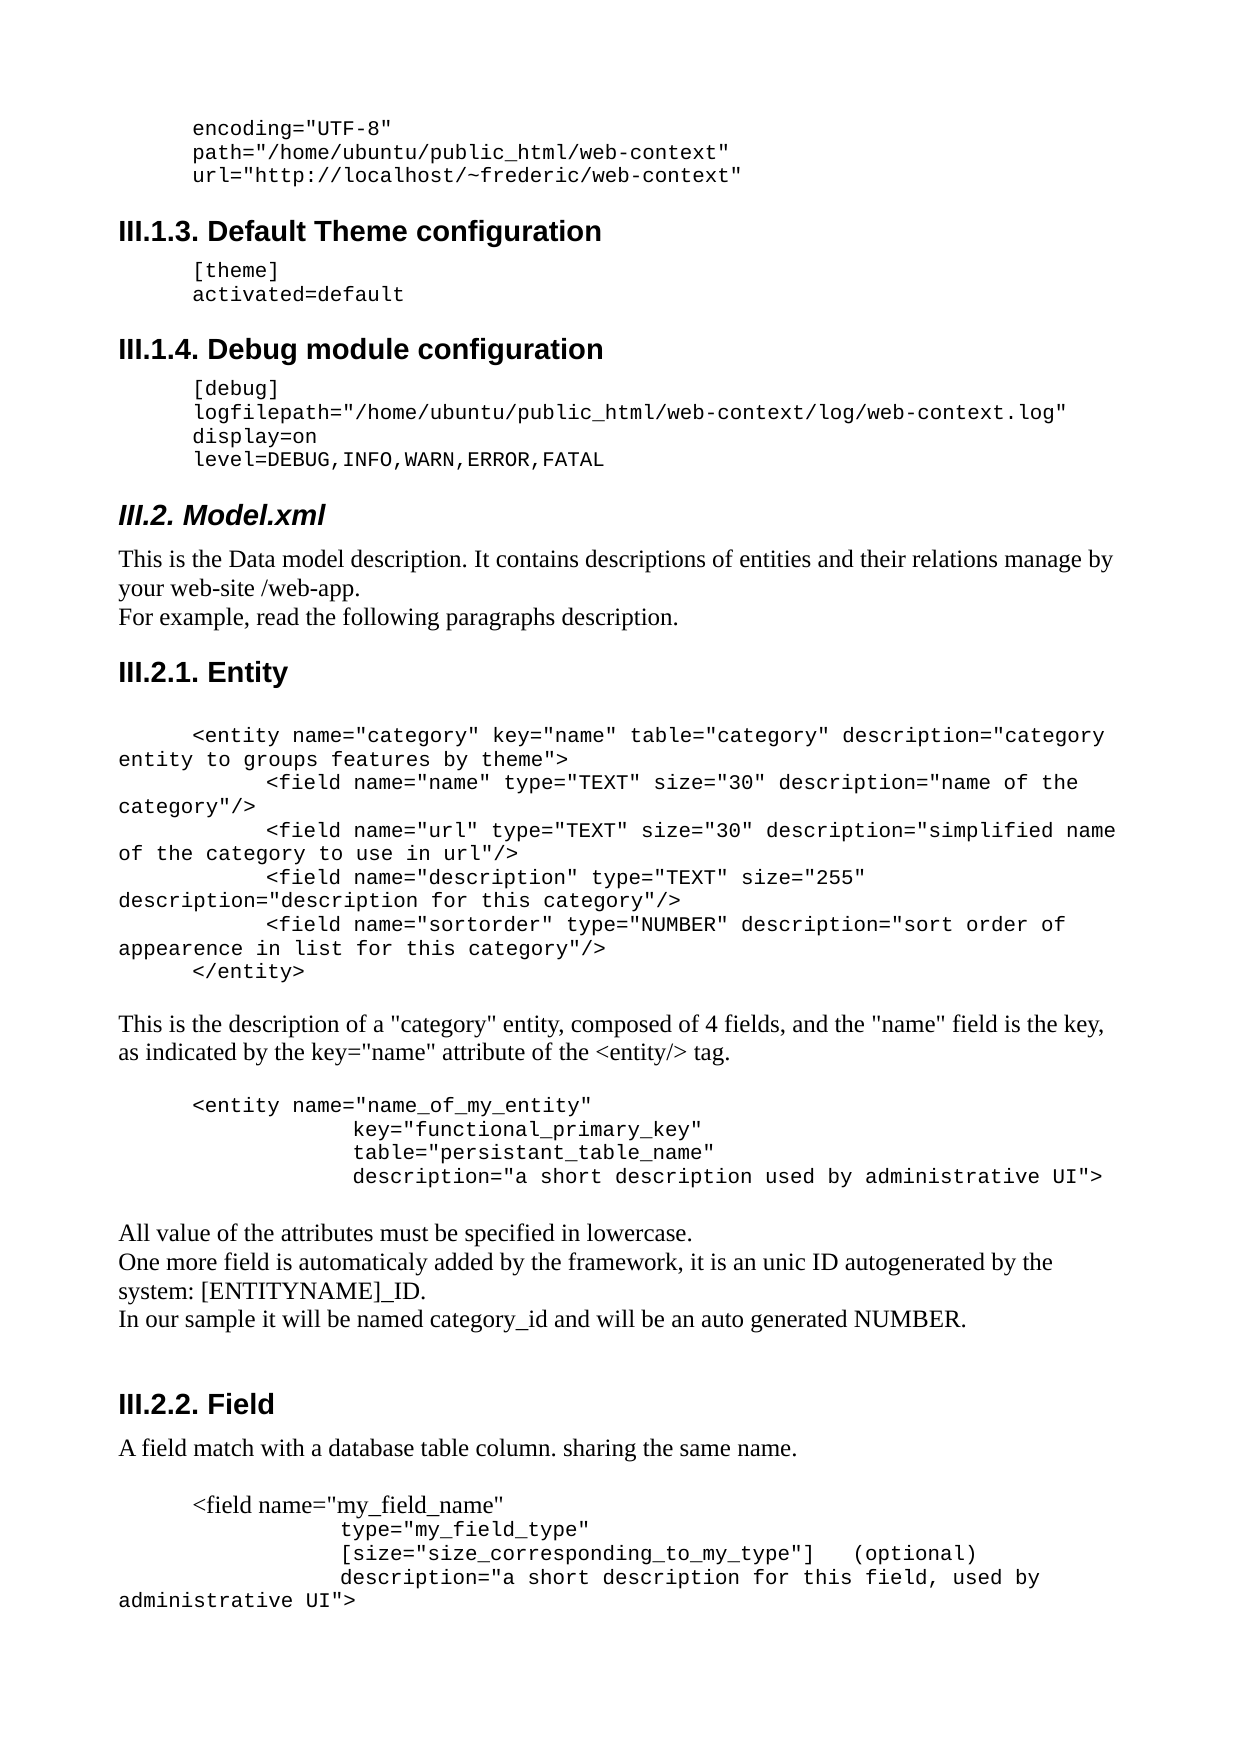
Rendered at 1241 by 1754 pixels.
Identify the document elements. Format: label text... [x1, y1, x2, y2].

text <field name="sortorder" type="NUMBER" description="sort order of appearence in list for this category"/> [118, 914, 1122, 961]
text In our sample it will be named category_id and will be an auto generated NUMBER. [118, 1304, 1122, 1333]
text encoding="UTF-8" [118, 118, 1122, 142]
text key="functional_primary_key" [118, 1119, 1122, 1142]
text This is the description of a "category" entity, composed of 4 fields, and the "name" field is the key, as indicated by the key="name" attribute of the <entity/> tag. [118, 1009, 1122, 1066]
subtitle III.1.4. Debug module configuration [118, 332, 1122, 366]
text <field name="my_field_name" [118, 1491, 1122, 1519]
text [size="size_corresponding_to_my_type"] (optional) [118, 1543, 1122, 1567]
text <field name="name" type="TEXT" size="30" description="name of the category"/> [118, 772, 1122, 819]
text <entity name="name_of_my_entity" [118, 1095, 1122, 1119]
text <entity name="category" key="name" table="category" description="category entity to groups features by theme"> [118, 725, 1122, 772]
text <field name="url" type="TEXT" size="30" description="simplified name of the category to use in url"/> [118, 819, 1122, 867]
text path="/home/ubuntu/public_html/web-context" [118, 142, 1122, 165]
text </entity> [118, 961, 1122, 985]
text type="my_field_type" [118, 1519, 1122, 1543]
text A field match with a database table column. sharing the same name. [118, 1433, 1122, 1462]
text One more field is automaticaly added by the framework, it is an unic ID autogenerated by the system: [ENTITYNAME]_ID. [118, 1247, 1122, 1304]
text activated=default [118, 284, 1122, 307]
text [theme] [118, 260, 1122, 284]
text <field name="description" type="TEXT" size="255" description="description for this category"/> [118, 867, 1122, 914]
subtitle III.2.1. Entity [118, 655, 1122, 689]
subtitle III.2.2. Field [118, 1387, 1122, 1421]
subtitle III.2. Model.xml [118, 498, 1122, 532]
text display=on [118, 426, 1122, 449]
text level=DEBUG,INFO,WARN,ERROR,FATAL [118, 449, 1122, 473]
text url="http://localhost/~frederic/web-context" [118, 165, 1122, 189]
text description="a short description used by administrative UI"> [118, 1166, 1122, 1189]
text table="persistant_table_name" [118, 1142, 1122, 1166]
text This is the Data model description. It contains descriptions of entities and their relations manage by your web-site /web-app. [118, 544, 1122, 602]
text All value of the attributes must be specified in lowercase. [118, 1218, 1122, 1247]
text description="a short description for this field, used by administrative UI"> [118, 1567, 1122, 1614]
text logfilepath="/home/ubuntu/public_html/web-context/log/web-context.log" [118, 402, 1122, 426]
subtitle III.1.3. Default Theme configuration [118, 214, 1122, 248]
text For example, read the following paragraphs description. [118, 602, 1122, 630]
text [debug] [118, 378, 1122, 402]
